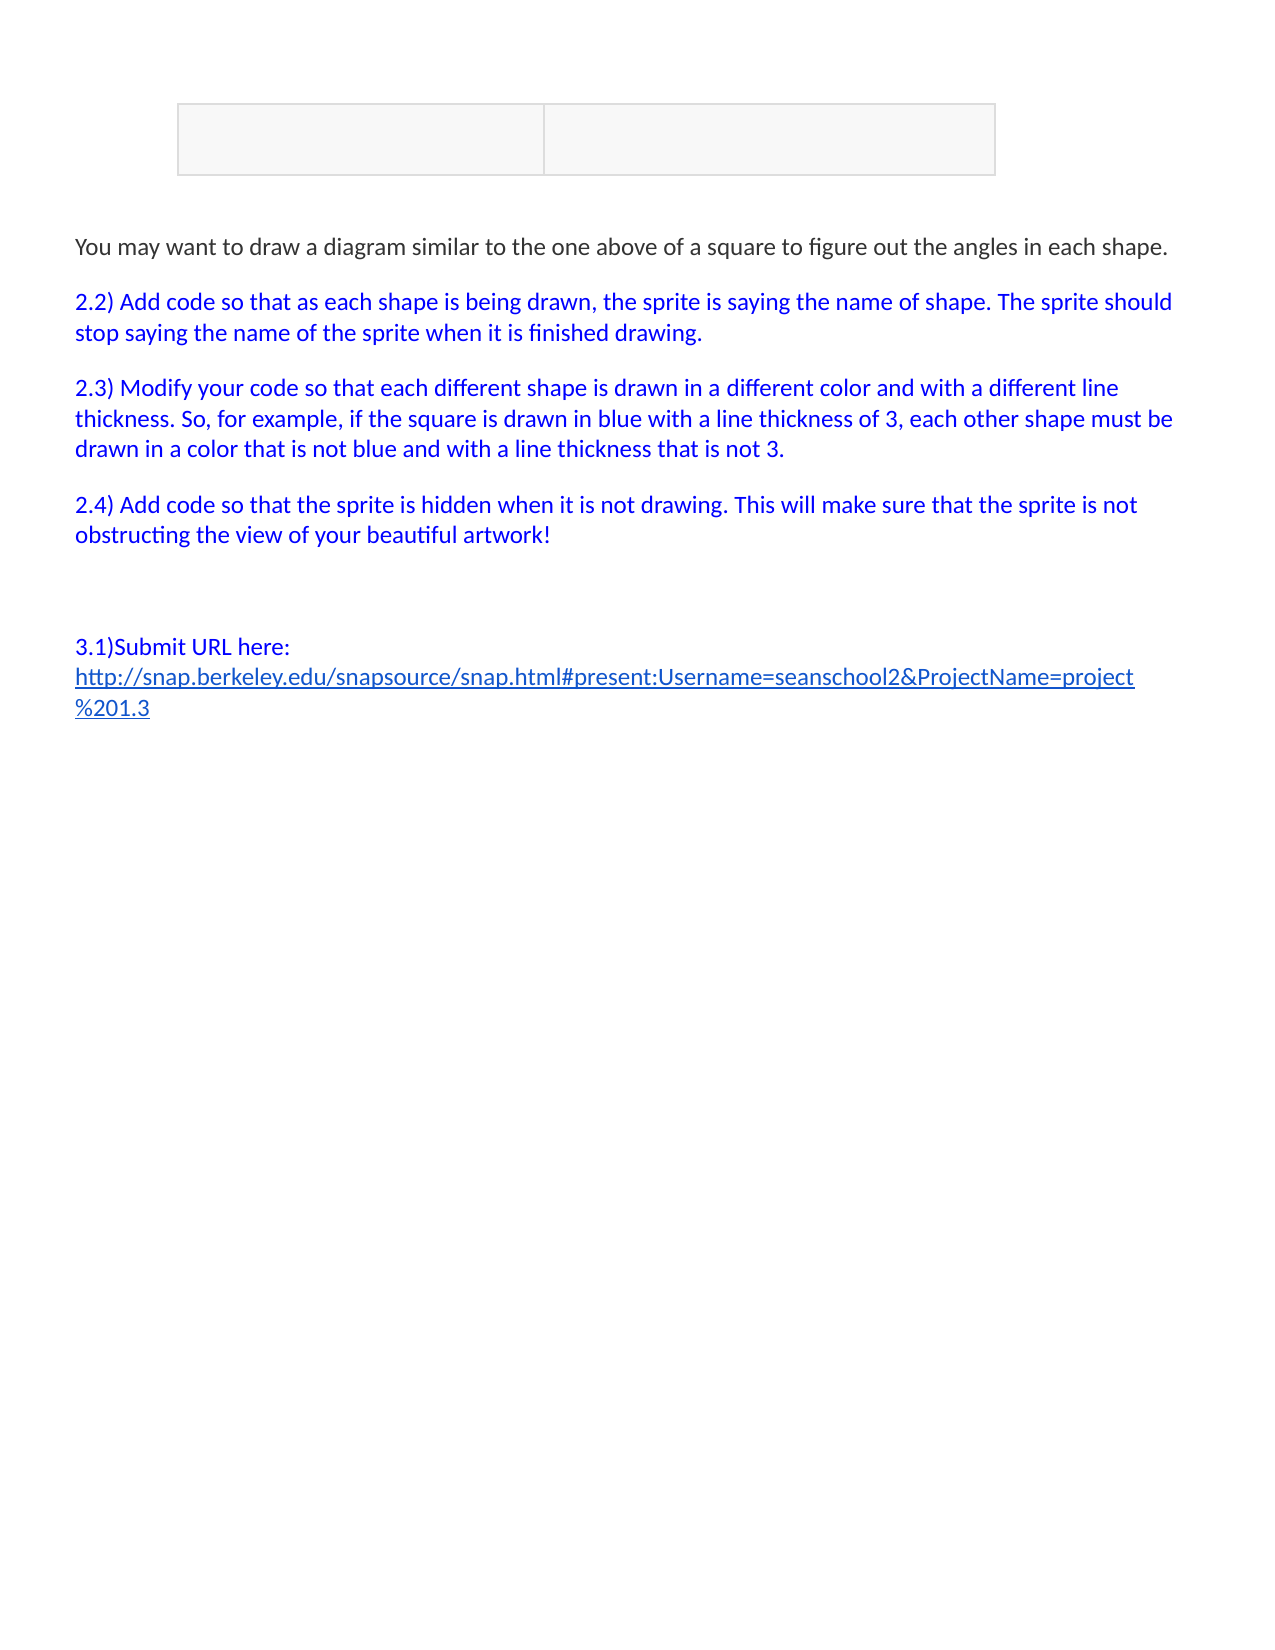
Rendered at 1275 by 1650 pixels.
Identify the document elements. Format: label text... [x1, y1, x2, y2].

text 2.2) Add code so that as each shape is being drawn, the sprite is saying the name of shape. The sprite should stop saying the name of the sprite when it is finished drawing. [75, 287, 1200, 348]
table_cell [545, 105, 994, 174]
text You may want to draw a diagram similar to the one above of a square to figure out the angles in each shape. [75, 231, 1200, 262]
text 3.1)Submit URL here: http://snap.berkeley.edu/snapsource/snap.html#present:Username=seanschool2&ProjectName=project%201.3 [75, 631, 1200, 722]
table_cell [179, 105, 543, 174]
text 2.4) Add code so that the sprite is hidden when it is not drawing. This will make sure that the sprite is not obstructing the view of your beautiful artwork! [75, 489, 1200, 550]
text 2.3) Modify your code so that each different shape is drawn in a different color and with a different line thickness. So, for example, if the square is drawn in blue with a line thickness of 3, each other shape must be drawn in a color that is not blue and with a line thickness that is not 3. [75, 373, 1200, 464]
